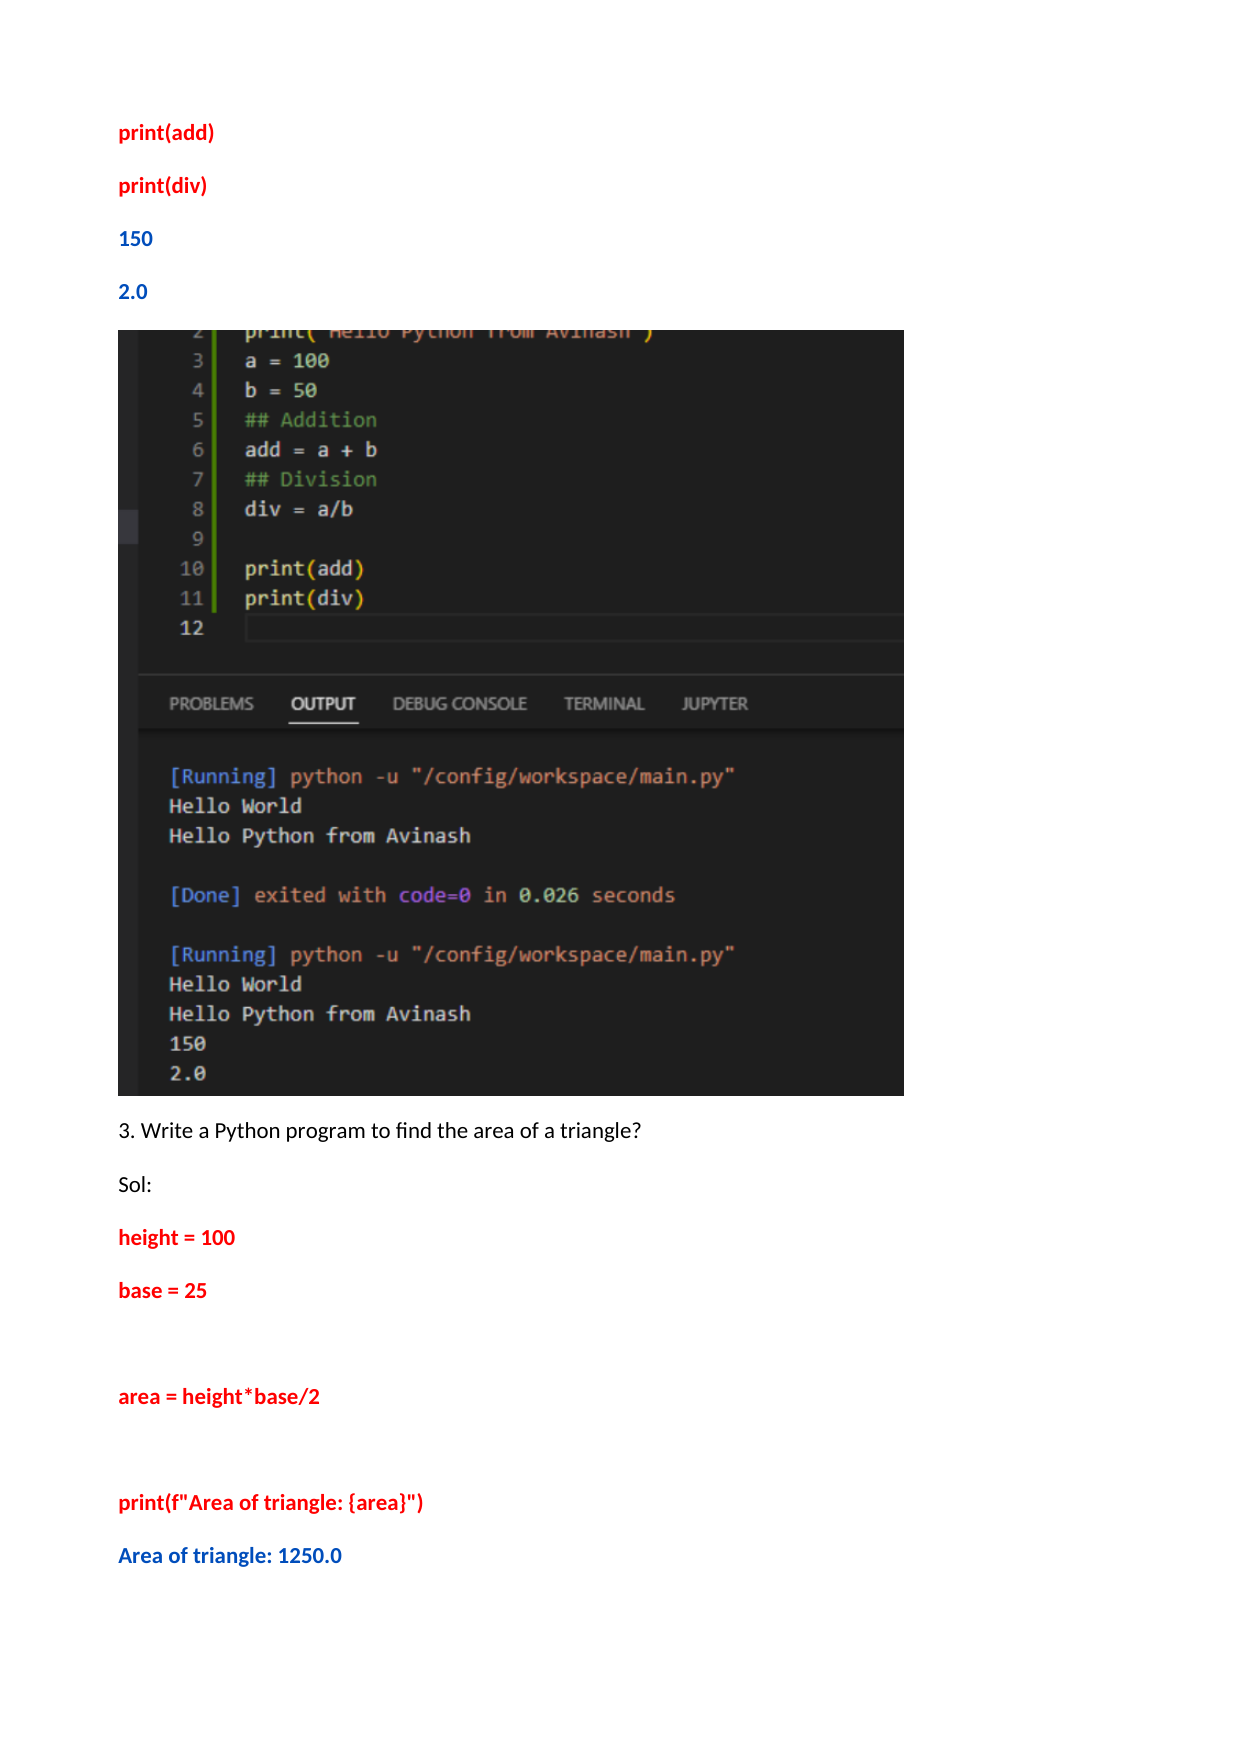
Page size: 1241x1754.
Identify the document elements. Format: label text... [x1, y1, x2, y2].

text 150 [118, 224, 1122, 252]
text print(div) [118, 171, 1122, 199]
text print(f"Area of triangle: {area}") [118, 1488, 1122, 1516]
text 3. Write a Python program to find the area of a triangle? [118, 1117, 1122, 1145]
text Sol: [118, 1170, 1122, 1198]
text area = height*base/2 [118, 1382, 1122, 1410]
text 2.0 [118, 277, 1122, 305]
text Area of triangle: 1250.0 [118, 1541, 1122, 1569]
text base = 25 [118, 1276, 1122, 1304]
text height = 100 [118, 1223, 1122, 1251]
text print(add) [118, 118, 1122, 146]
